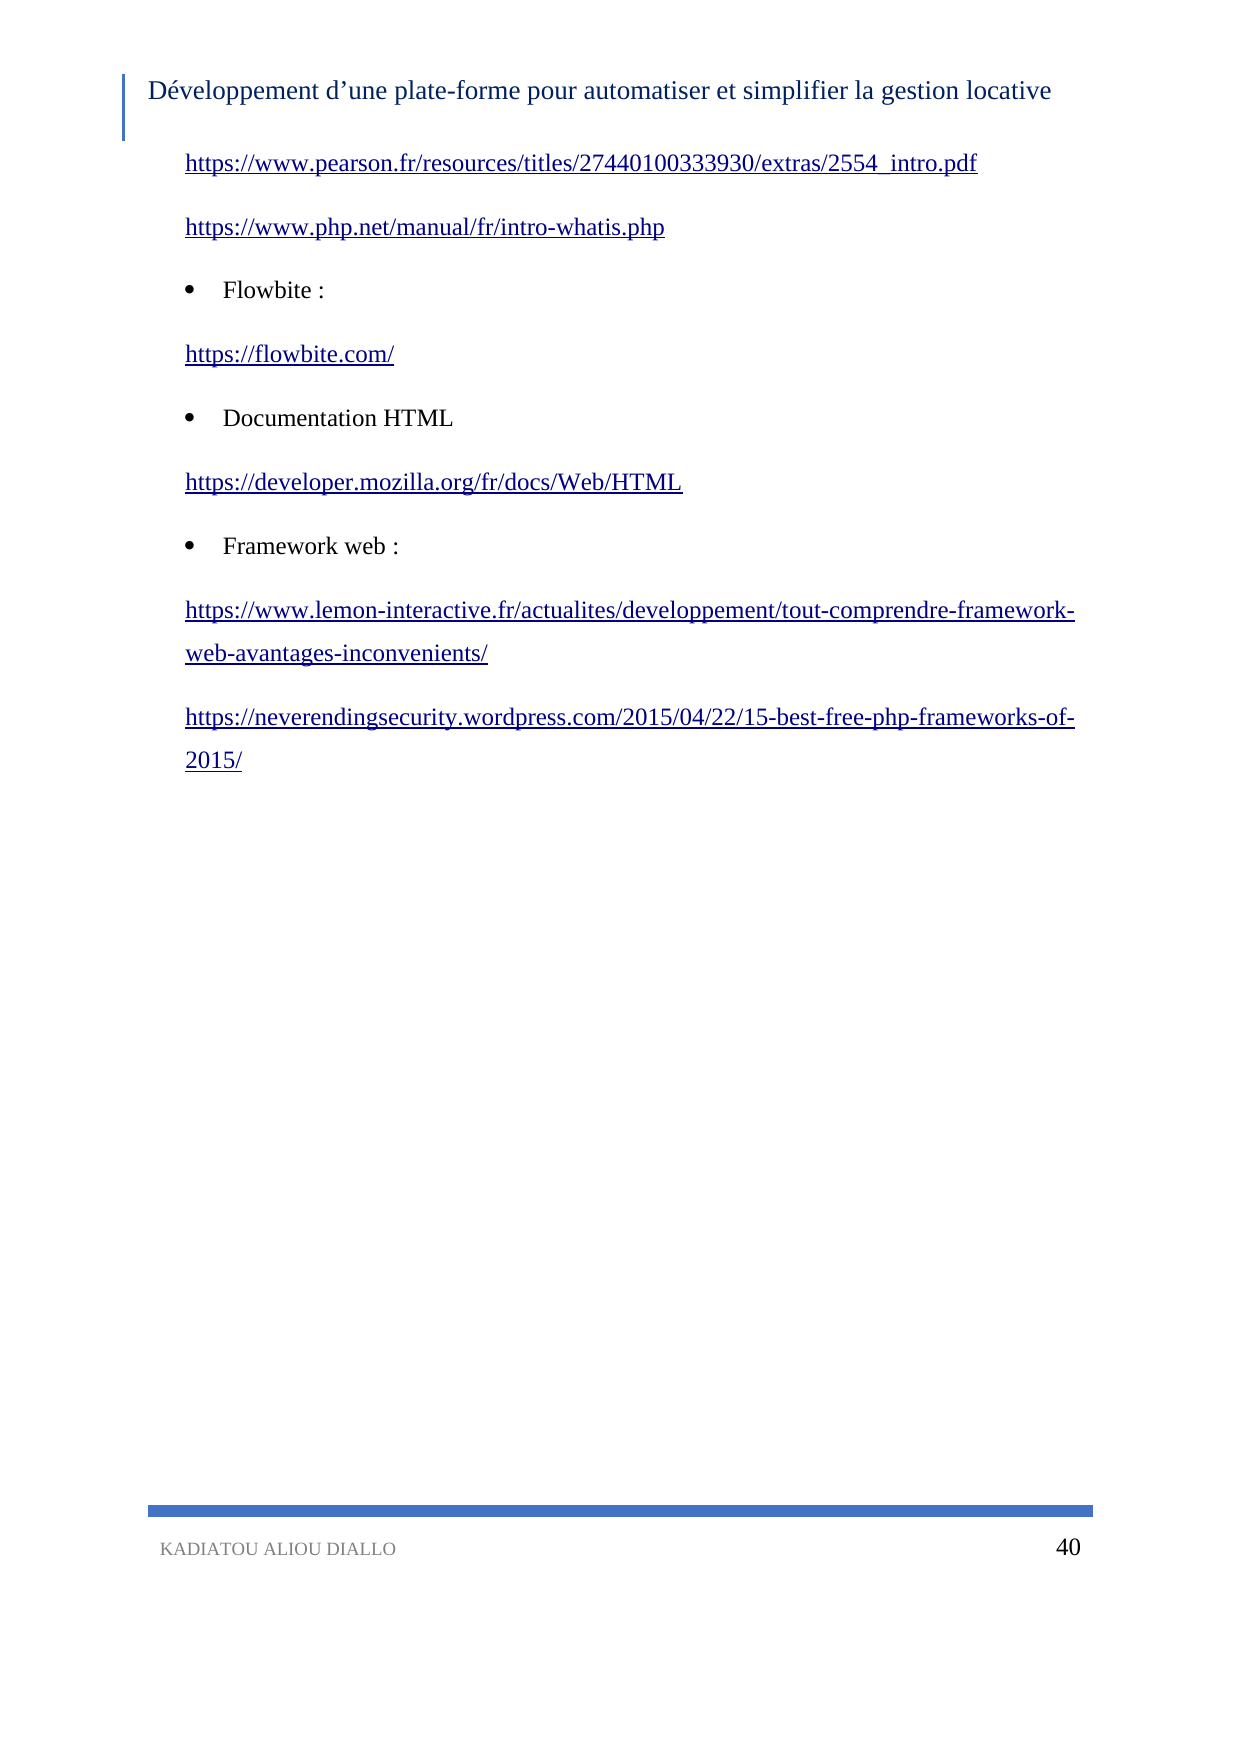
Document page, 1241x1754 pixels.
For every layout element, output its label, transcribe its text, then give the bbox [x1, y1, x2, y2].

text https://flowbite.com/ [185, 339, 1093, 368]
text https://developer.mozilla.org/fr/docs/Web/HTML [185, 467, 1093, 496]
text https://www.pearson.fr/resources/titles/27440100333930/extras/2554_intro.pdf [185, 148, 1093, 176]
text https://www.php.net/manual/fr/intro-whatis.php [185, 212, 1093, 240]
list Documentation HTML [185, 403, 1093, 432]
text https://www.lemon-interactive.fr/actualites/developpement/tout-comprendre-framework-web-avantages-inconvenients/ [185, 595, 1093, 667]
text https://neverendingsecurity.wordpress.com/2015/04/22/15-best-free-php-frameworks-of-2015/ [185, 702, 1093, 774]
list Framework web : [185, 531, 1093, 560]
list Flowbite : [185, 276, 1093, 304]
